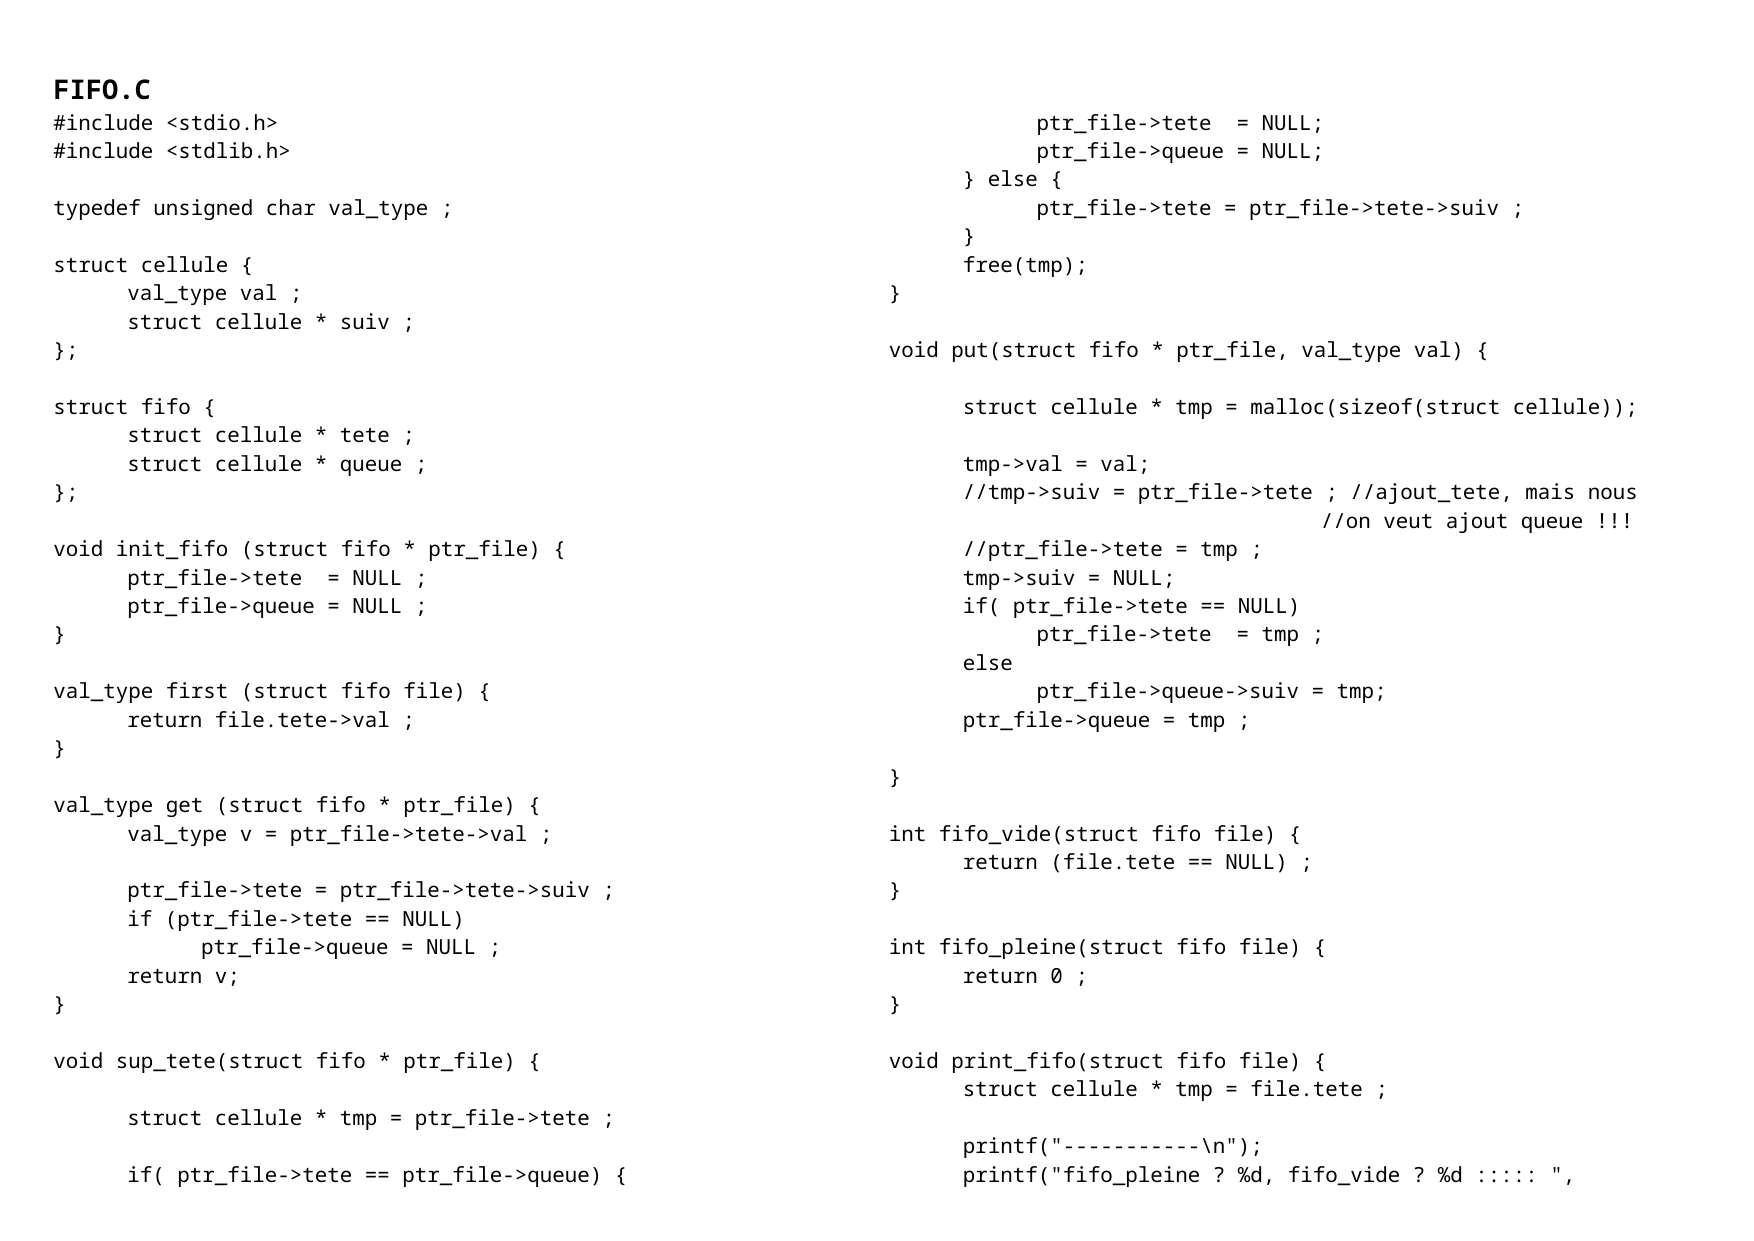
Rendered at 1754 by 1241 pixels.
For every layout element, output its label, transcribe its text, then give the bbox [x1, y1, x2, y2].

text } else { [889, 164, 1701, 193]
text } [889, 876, 1701, 904]
text return 0 ; [889, 961, 1701, 989]
text } [53, 619, 865, 648]
text ptr_file->tete = ptr_file->tete->suiv ; [889, 193, 1701, 221]
text ptr_file->tete = ptr_file->tete->suiv ; [53, 876, 865, 904]
text } [889, 278, 1701, 307]
text printf("fifo_pleine ? %d, fifo_vide ? %d ::::: ", [889, 1160, 1701, 1188]
text free(tmp); [889, 250, 1701, 278]
text if( ptr_file->tete == NULL) [889, 591, 1701, 619]
text struct cellule * queue ; [53, 449, 865, 477]
text } [889, 989, 1701, 1018]
text struct cellule * tete ; [53, 421, 865, 449]
text void init_fifo (struct fifo * ptr_file) { [53, 534, 865, 563]
text if( ptr_file->tete == ptr_file->queue) { [53, 1160, 865, 1188]
text val_type v = ptr_file->tete->val ; [53, 819, 865, 847]
text struct cellule * tmp = ptr_file->tete ; [53, 1103, 865, 1131]
text }; [53, 335, 865, 364]
text val_type get (struct fifo * ptr_file) { [53, 790, 865, 819]
text ptr_file->tete = NULL; [889, 108, 1701, 136]
text } [889, 762, 1701, 790]
text ptr_file->queue = NULL ; [53, 591, 865, 619]
text struct cellule * suiv ; [53, 307, 865, 335]
text return v; [53, 961, 865, 989]
text //ptr_file->tete = tmp ; [889, 534, 1701, 563]
text ptr_file->queue = NULL ; [53, 932, 865, 961]
text ptr_file->queue->suiv = tmp; [889, 676, 1701, 705]
text return (file.tete == NULL) ; [889, 847, 1701, 876]
text } [53, 989, 865, 1018]
text //tmp->suiv = ptr_file->tete ; //ajout_tete, mais nous [889, 477, 1701, 506]
text #include <stdio.h> [53, 108, 865, 136]
text }; [53, 477, 865, 506]
text tmp->val = val; [889, 449, 1701, 477]
text val_type first (struct fifo file) { [53, 676, 865, 705]
text struct cellule * tmp = file.tete ; [889, 1074, 1701, 1103]
text printf("-----------\n"); [889, 1131, 1701, 1160]
text } [889, 221, 1701, 250]
text int fifo_pleine(struct fifo file) { [889, 932, 1701, 961]
text ptr_file->tete = NULL ; [53, 563, 865, 591]
text val_type val ; [53, 278, 865, 307]
text struct cellule { [53, 250, 865, 278]
text return file.tete->val ; [53, 705, 865, 733]
text //on veut ajout queue !!! [889, 506, 1701, 534]
text if (ptr_file->tete == NULL) [53, 904, 865, 932]
text FIFO.C [53, 71, 1701, 108]
text else [889, 648, 1701, 676]
text struct fifo { [53, 392, 865, 421]
text void print_fifo(struct fifo file) { [889, 1046, 1701, 1074]
text int fifo_vide(struct fifo file) { [889, 819, 1701, 847]
text struct cellule * tmp = malloc(sizeof(struct cellule)); [889, 392, 1701, 421]
text ptr_file->queue = NULL; [889, 136, 1701, 164]
text ptr_file->queue = tmp ; [889, 705, 1701, 733]
text #include <stdlib.h> [53, 136, 865, 164]
text void sup_tete(struct fifo * ptr_file) { [53, 1046, 865, 1074]
text void put(struct fifo * ptr_file, val_type val) { [889, 335, 1701, 364]
text tmp->suiv = NULL; [889, 563, 1701, 591]
text ptr_file->tete = tmp ; [889, 619, 1701, 648]
text typedef unsigned char val_type ; [53, 193, 865, 221]
text } [53, 733, 865, 762]
